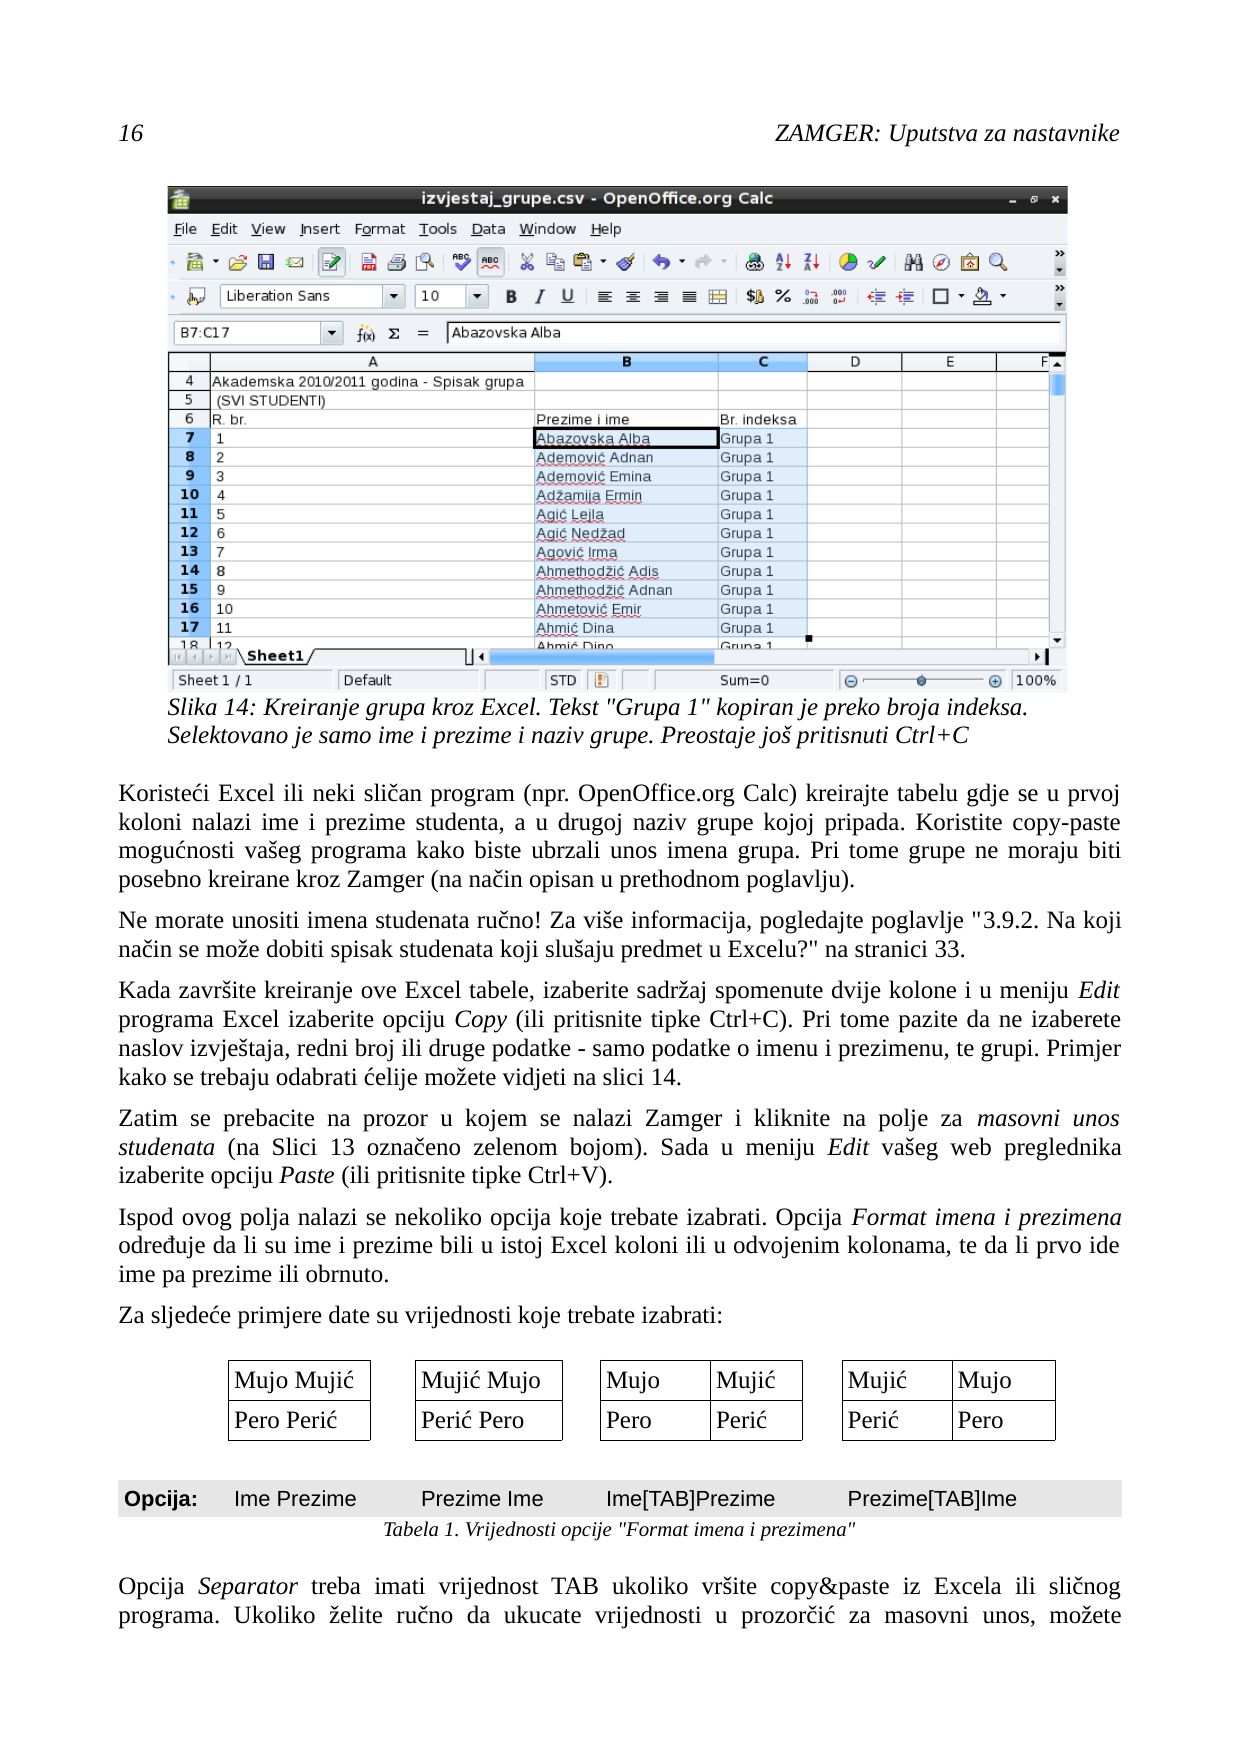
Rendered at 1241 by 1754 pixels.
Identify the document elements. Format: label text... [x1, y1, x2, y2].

text Kada završite kreiranje ove Excel tabele, izaberite sadržaj spomenute dvije kolone i u meniju Edit programa Excel izaberite opciju Copy (ili pritisnite tipke Ctrl+C). Pri tome pazite da ne izaberete naslov izvještaja, redni broj ili druge podatke - samo podatke o imenu i prezimenu, te grupi. Primjer kako se trebaju odabrati ćelije možete vidjeti na slici 14. [118, 976, 1122, 1091]
table_cell [842, 1441, 952, 1480]
table_cell [710, 1441, 802, 1480]
table_cell [1055, 1440, 1122, 1480]
table_header Mujić Mujo [416, 1361, 562, 1400]
table_cell [600, 1441, 710, 1480]
table_cell Perić Pero [416, 1401, 562, 1440]
table_cell [1056, 1400, 1122, 1440]
table_cell [370, 1480, 415, 1517]
table_header [1056, 1360, 1122, 1400]
text Slika 14: Kreiranje grupa kroz Excel. Tekst "Grupa 1" kopiran je preko broja indeksa. Selektovano je samo ime i prezime i naziv grupe. Preostaje još pritisnuti Ctrl+C [167, 692, 1067, 778]
table_header [118, 1360, 228, 1400]
table_cell Ime[TAB]Prezime [600, 1480, 802, 1517]
table_cell [952, 1441, 1055, 1480]
table_header Mujo Mujić [229, 1361, 370, 1400]
table_cell [415, 1441, 562, 1480]
table_cell [802, 1480, 842, 1517]
table_header Mujo [953, 1361, 1055, 1400]
table_cell [562, 1480, 600, 1517]
text Ispod ovog polja nalazi se nekoliko opcija koje trebate izabrati. Opcija Format imena i prezimena određuje da li su ime i prezime bili u istoj Excel koloni ili u odvojenim kolonama, te da li prvo ide ime pa prezime ili obrnuto. [118, 1202, 1122, 1288]
table_cell [118, 1400, 228, 1440]
text Koristeći Excel ili neki sličan program (npr. OpenOffice.org Calc) kreirajte tabelu gdje se u prvoj koloni nalazi ime i prezime studenta, a u drugoj naziv grupe kojoj pripada. Koristite copy-paste mogućnosti vašeg programa kako biste ubrzali unos imena grupa. Pri tome grupe ne moraju biti posebno kreirane kroz Zamger (na način opisan u prethodnom poglavlju). [118, 181, 1122, 893]
table_header [803, 1360, 842, 1400]
text Tabela 1. Vrijednosti opcije "Format imena i prezimena" [118, 1517, 1122, 1541]
table_cell [371, 1400, 415, 1440]
table_cell Pero [601, 1401, 710, 1440]
table_cell Pero Perić [229, 1401, 370, 1440]
table_cell Perić [711, 1401, 802, 1440]
text Opcija Separator treba imati vrijednost TAB ukoliko vršite copy&paste iz Excela ili sličnog programa. Ukoliko želite ručno da ukucate vrijednosti u prozorčić za masovni unos, možete [118, 1571, 1122, 1629]
table_header Mujić [711, 1361, 802, 1400]
text Za sljedeće primjere date su vrijednosti koje trebate izabrati: [118, 1301, 1122, 1329]
text Zatim se prebacite na prozor u kojem se nalazi Zamger i kliknite na polje za masovni unos studenata (na Slici 13 označeno zelenom bojom). Sada u meniju Edit vašeg web preglednika izaberite opciju Paste (ili pritisnite tipke Ctrl+V). [118, 1103, 1122, 1189]
table_cell [802, 1440, 842, 1480]
table_cell Pero [953, 1401, 1055, 1440]
table_cell Opcija: [118, 1480, 228, 1517]
table_cell [118, 1440, 228, 1480]
table_cell [563, 1400, 600, 1440]
table_cell [562, 1440, 600, 1480]
text Ne morate unositi imena studenata ručno! Za više informacija, pogledajte poglavlje "3.9.2. Na koji način se može dobiti spisak studenata koji slušaju predmet u Excelu?" na stranici 33. [118, 906, 1122, 963]
table_cell [370, 1440, 415, 1480]
table_header [371, 1360, 415, 1400]
table_header Mujo [601, 1361, 710, 1400]
table_cell Ime Prezime [228, 1480, 370, 1517]
table_cell [803, 1400, 842, 1440]
table_cell [228, 1441, 370, 1480]
table_cell Prezime[TAB]Ime [842, 1480, 1055, 1517]
table_header [563, 1360, 600, 1400]
table_cell Prezime Ime [415, 1480, 562, 1517]
table_cell Perić [843, 1401, 952, 1440]
table_header Mujić [843, 1361, 952, 1400]
table_cell [1055, 1480, 1122, 1517]
picture [167, 186, 1068, 692]
